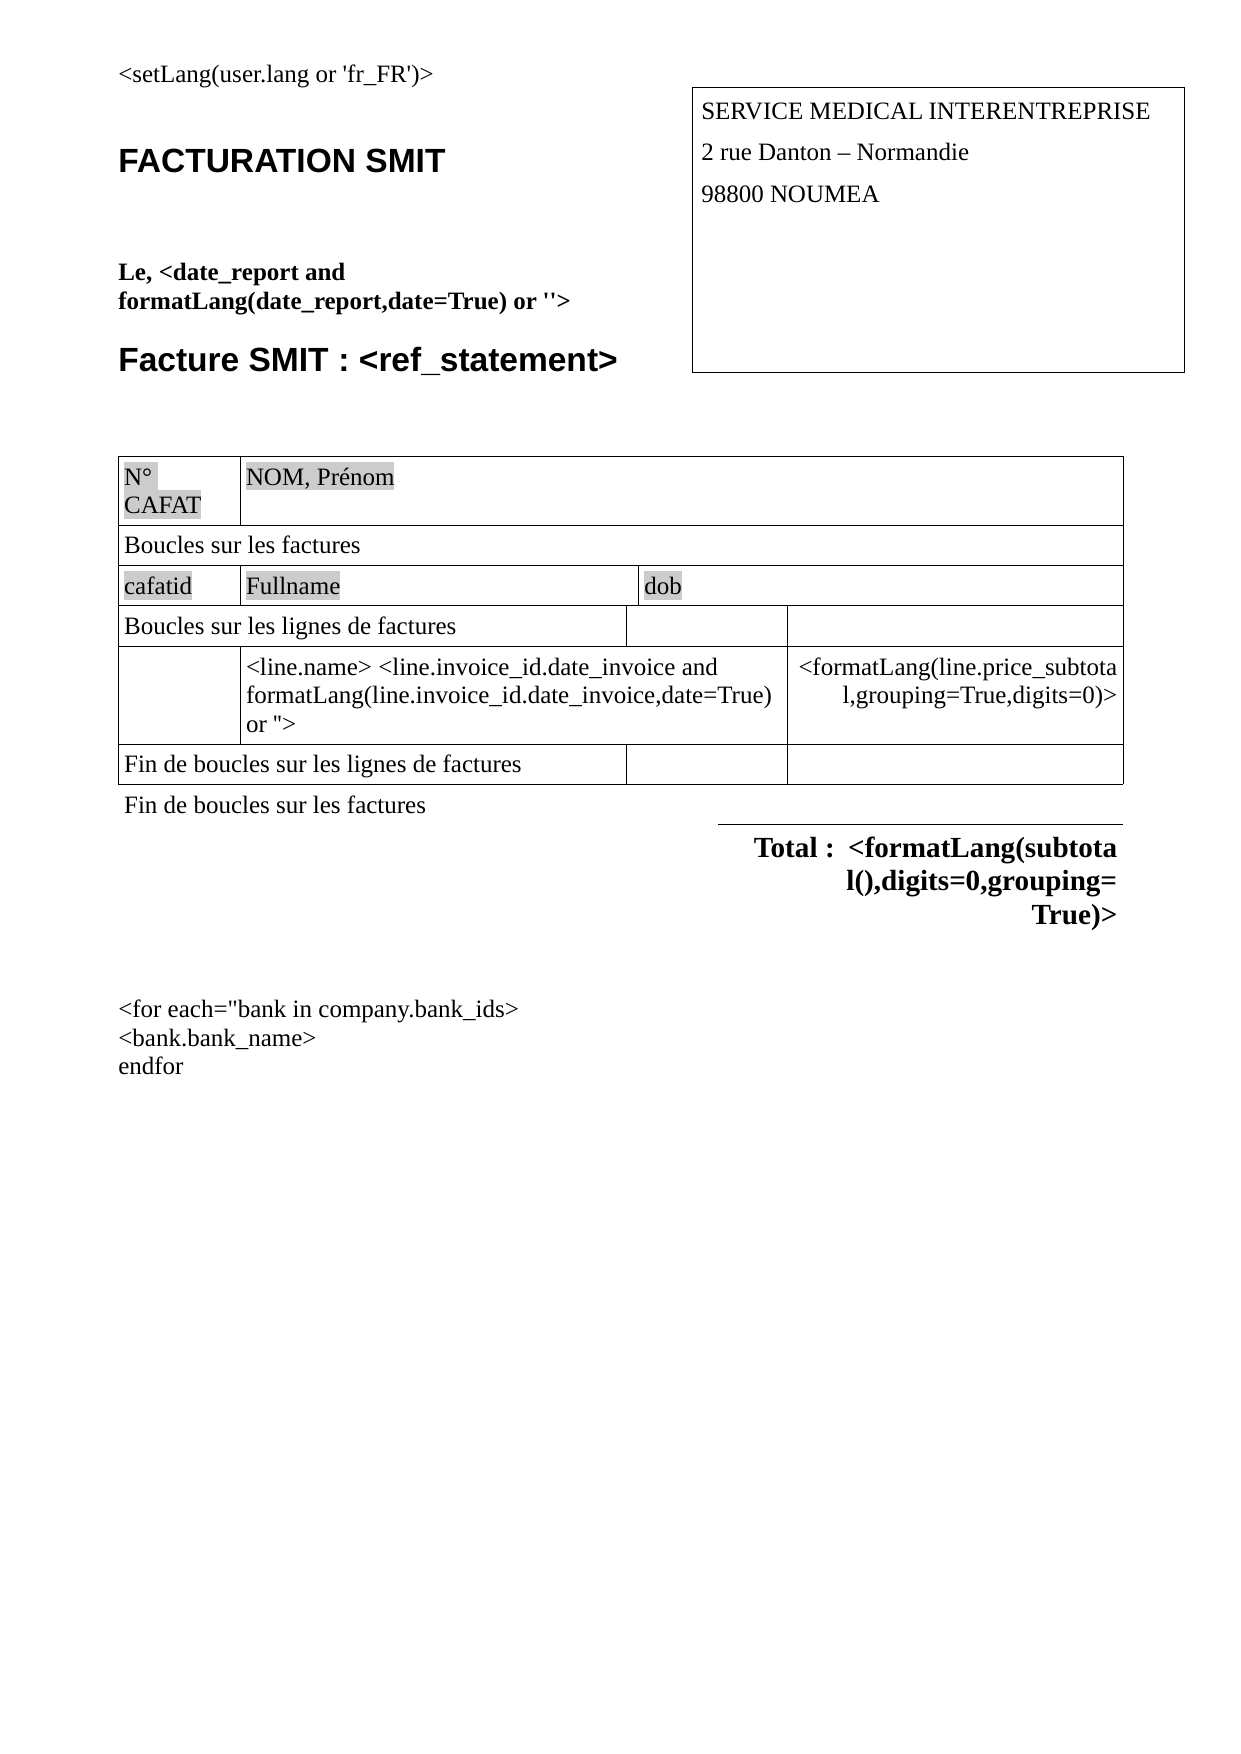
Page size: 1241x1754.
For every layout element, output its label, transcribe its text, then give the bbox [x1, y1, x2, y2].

text SERVICE MEDICAL INTERENTREPRISE [701, 96, 1175, 125]
table_cell [788, 745, 1123, 784]
table_cell Total : [718, 825, 840, 936]
table_cell <formatLang(line.price_subtotal,grouping=True,digits=0)> [788, 647, 1123, 743]
table_cell [627, 745, 787, 784]
subtitle FACTURATION SMIT [118, 141, 692, 180]
text [693, 88, 1184, 372]
table_cell Boucles sur les lignes de factures [119, 606, 626, 646]
table_cell dob [639, 566, 1123, 605]
table_cell Fullname [241, 566, 638, 605]
text <setLang(user.lang or 'fr_FR')> [118, 59, 1122, 88]
table_header N° CAFAT [119, 457, 240, 525]
text <for each="bank in company.bank_ids> [118, 994, 1122, 1023]
table_cell Boucles sur les factures [119, 526, 1123, 565]
subtitle Facture SMIT : <ref_statement> [118, 340, 1122, 378]
text 98800 NOUMEA [701, 179, 1175, 207]
text endfor [118, 1051, 1122, 1080]
table_cell Fin de boucles sur les factures [118, 785, 1123, 824]
table_cell Fin de boucles sur les lignes de factures [119, 745, 626, 784]
table_cell [118, 824, 718, 936]
table_cell <line.name> <line.invoice_id.date_invoice and formatLang(line.invoice_id.date_invoice,date=True) or ''> [241, 647, 787, 743]
table_cell [627, 606, 787, 646]
table_cell <formatLang(subtotal(),digits=0,grouping=True)> [840, 825, 1123, 936]
table_cell cafatid [119, 566, 240, 605]
table_header NOM, Prénom [241, 457, 1123, 525]
text 2 rue Danton – Normandie [701, 137, 1175, 166]
table_cell [788, 606, 1123, 646]
table_cell [119, 647, 240, 743]
text Le, <date_report and formatLang(date_report,date=True) or ''> [118, 257, 692, 315]
text <bank.bank_name> [118, 1023, 1122, 1051]
